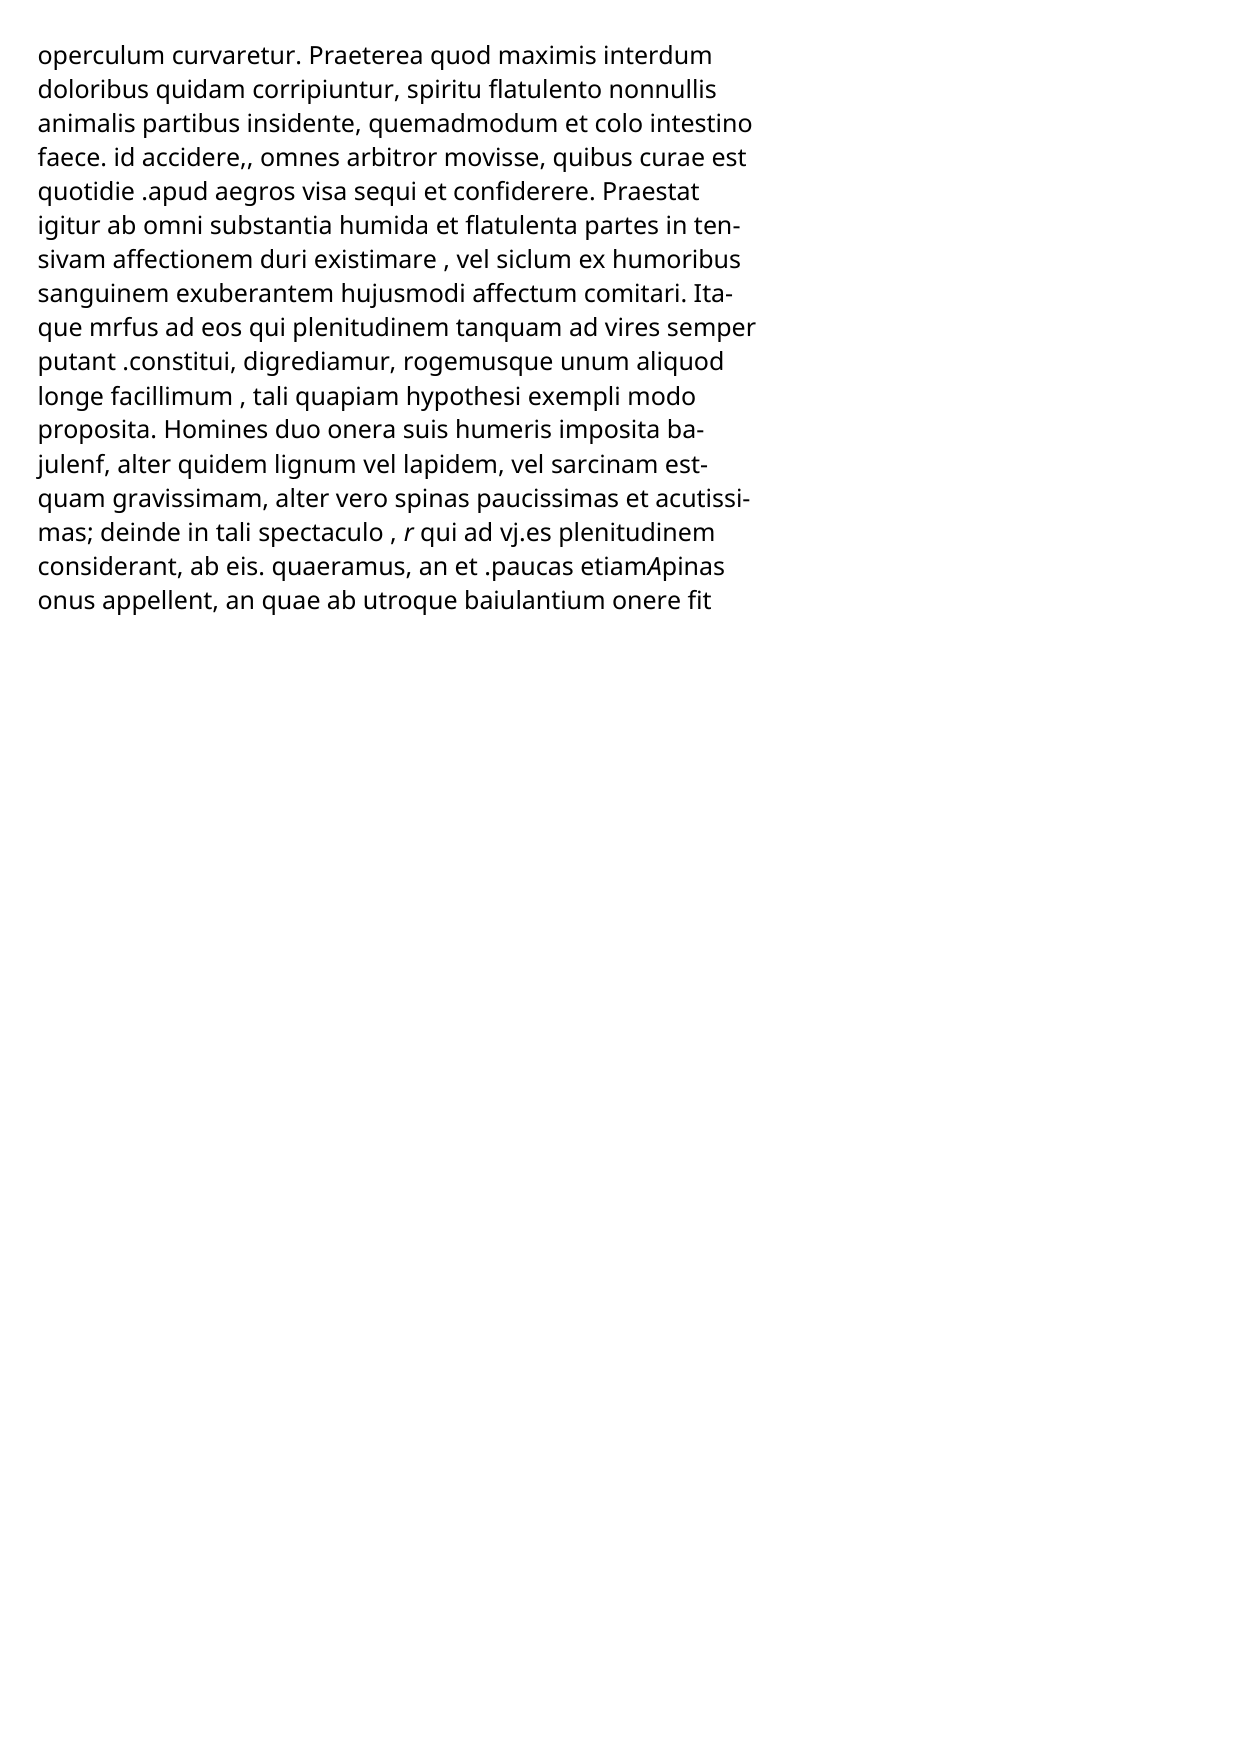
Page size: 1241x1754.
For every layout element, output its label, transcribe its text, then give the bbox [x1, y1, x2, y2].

text operculum curvaretur. Praeterea quod maximis interdum doloribus quidam corripiuntur, spiritu flatulento nonnullis animalis partibus insidente, quemadmodum et colo intestino faece. id accidere,, omnes arbitror movisse, quibus curae est quotidie .apud aegros visa sequi et confiderere. Praestat igitur ab omni substantia humida et flatulenta partes in ten- sivam affectionem duri existimare , vel siclum ex humoribus sanguinem exuberantem hujusmodi affectum comitari. Ita- que mrfus ad eos qui plenitudinem tanquam ad vires semper putant .constitui, digrediamur, rogemusque unum aliquod longe facillimum , tali quapiam hypothesi exempli modo proposita. Homines duo onera suis humeris imposita ba- julenf, alter quidem lignum vel lapidem, vel sarcinam est- quam gravissimam, alter vero spinas paucissimas et acutissi- mas; deinde in tali spectaculo , r qui ad vj.es plenitudinem considerant, ab eis. quaeramus, an et .paucas etiamApinas onus appellent, an quae ab utroque baiulantium onere fit [37, 37, 1203, 617]
